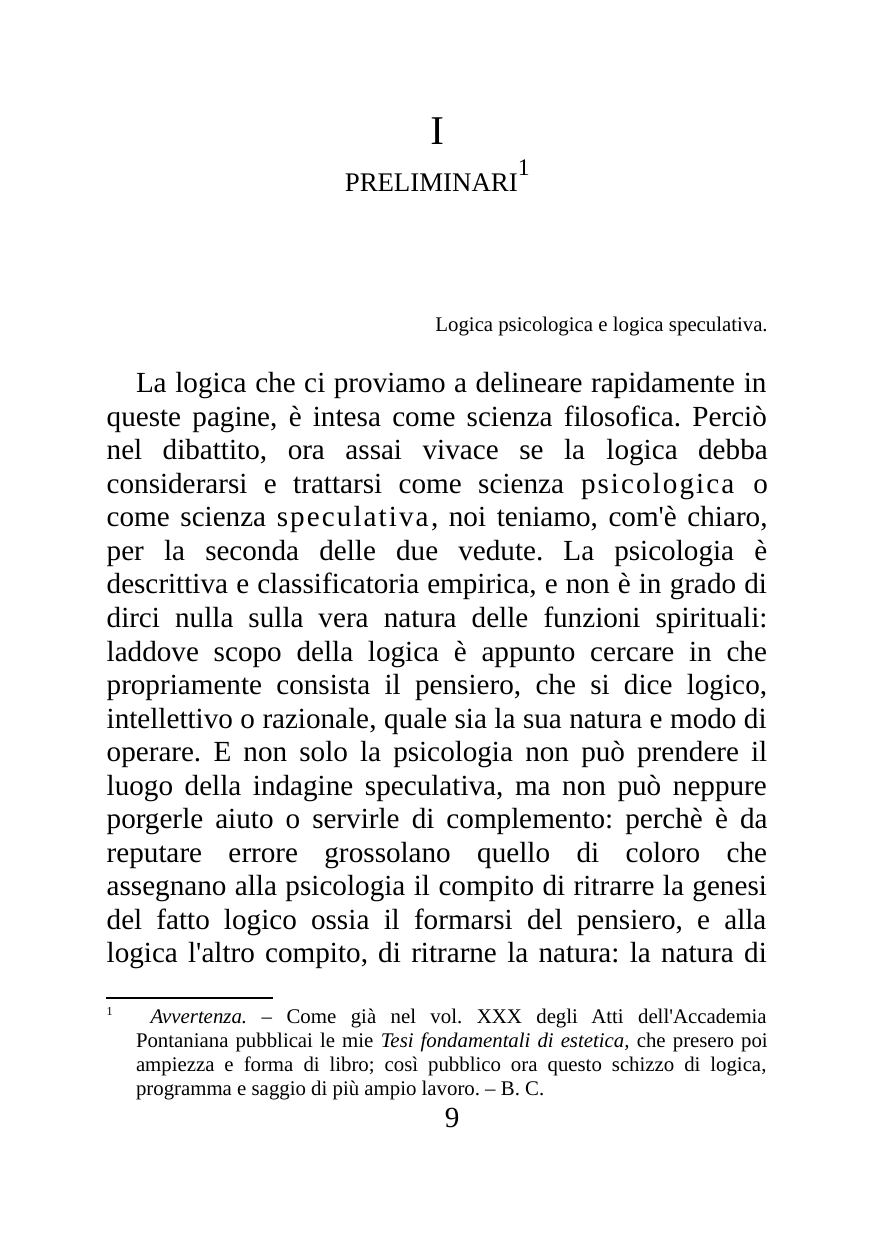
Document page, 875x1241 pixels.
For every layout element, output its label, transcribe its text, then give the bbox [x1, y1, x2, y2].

subtitle I preliminari [106, 106, 768, 200]
text La logica che ci proviamo a delineare rapidamente in queste pagine, è intesa come scienza filosofica. Perciò nel dibattito, ora assai vivace se la logica debba considerarsi e trattarsi come scienza psicologica o come scienza speculativa, noi teniamo, com'è chiaro, per la seconda delle due vedute. La psicologia è descrittiva e classificatoria empirica, e non è in grado di dirci nulla sulla vera natura delle funzioni spirituali: laddove scopo della logica è appunto cercare in che propriamente consista il pensiero, che si dice logico, intellettivo o razionale, quale sia la sua natura e modo di operare. E non solo la psicologia non può prendere il luogo della indagine speculativa, ma non può neppure porgerle aiuto o servirle di complemento: perchè è da reputare errore grossolano quello di coloro che assegnano alla psicologia il compito di ritrarre la genesi del fatto logico ossia il formarsi del pensiero, e alla logica l'altro compito, di ritrarne la natura: la natura di [106, 365, 768, 969]
text Avvertenza. ‒ Come già nel vol. XXX degli Atti dell'Accademia Pontaniana pubblicai le mie Tesi fondamentali di estetica, che presero poi ampiezza e forma di libro; così pubblico ora questo schizzo di logica, programma e saggio di più ampio lavoro. ‒ B. C. [106, 1004, 768, 1100]
text Logica psicologica e logica speculativa. [106, 312, 768, 336]
